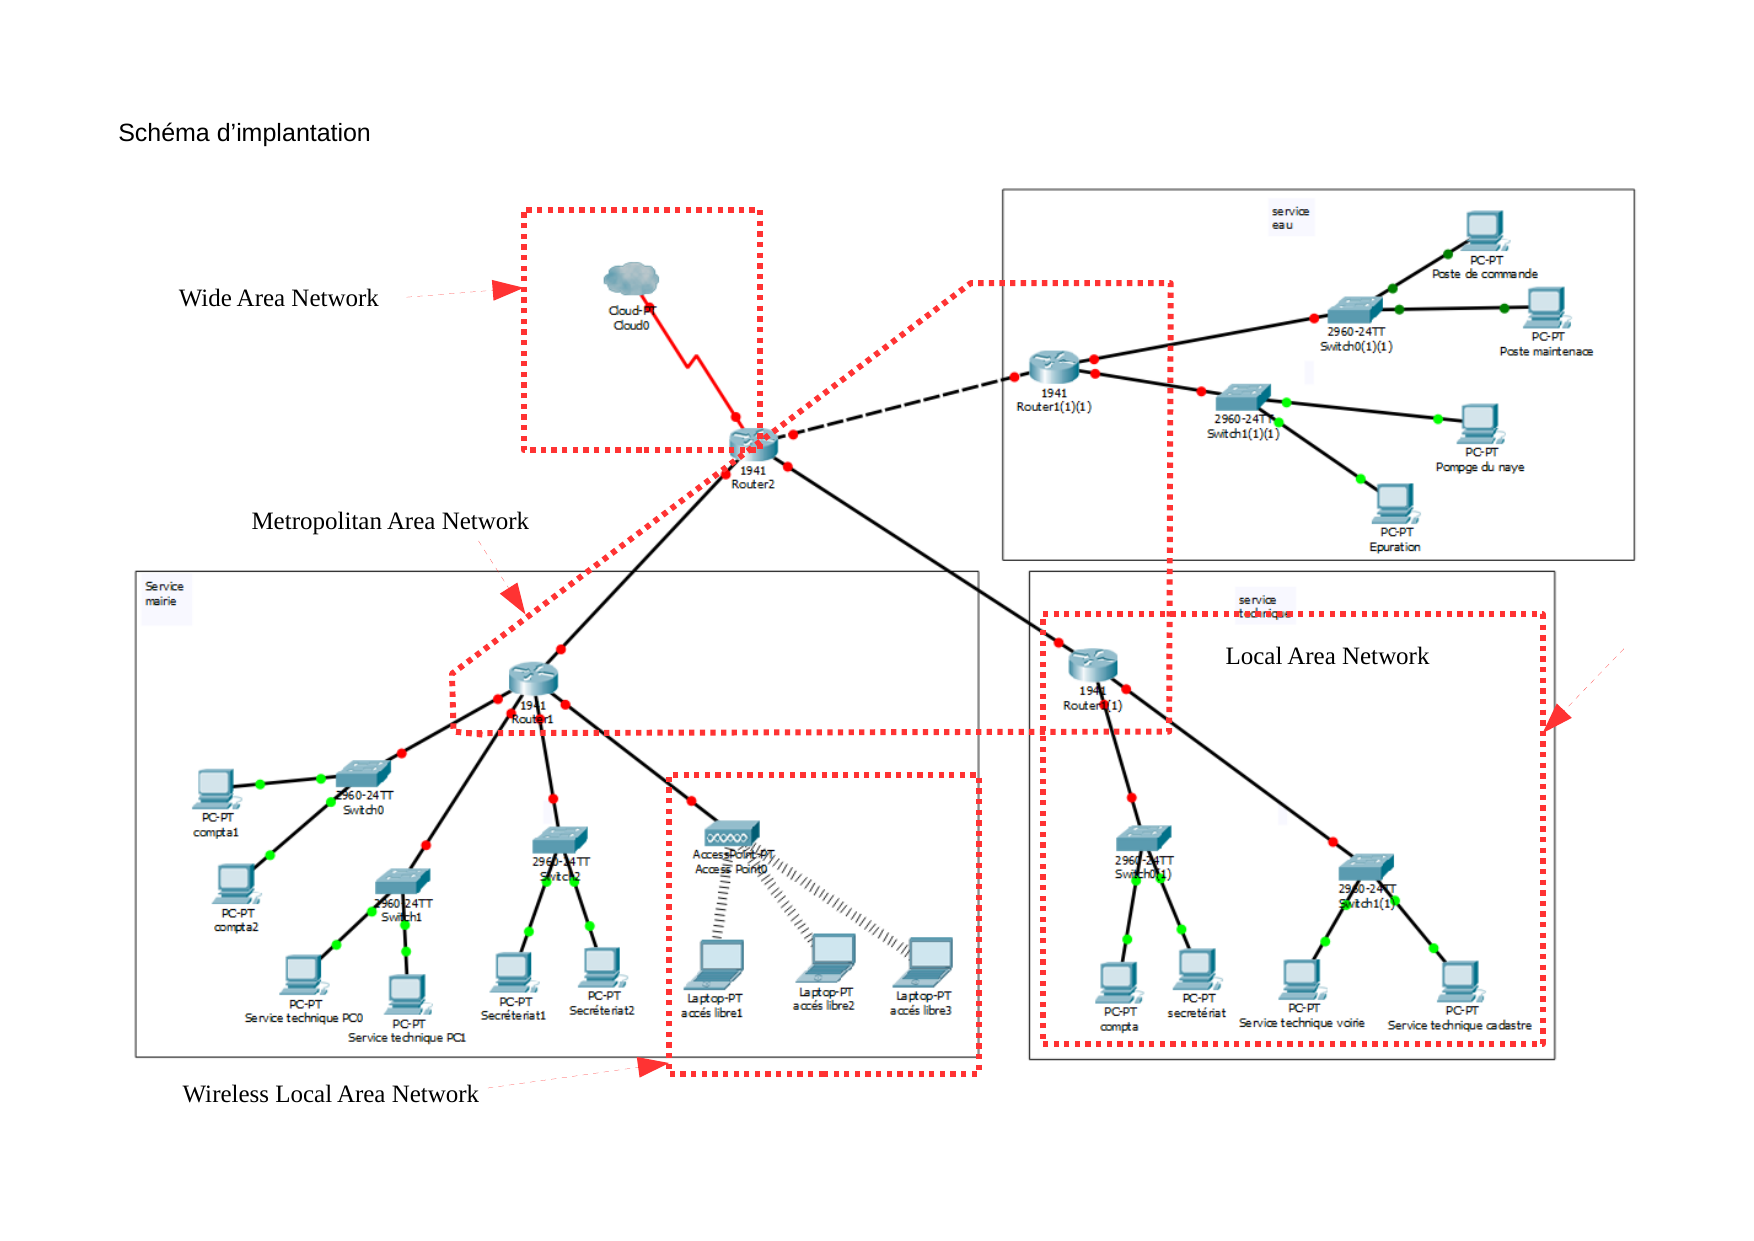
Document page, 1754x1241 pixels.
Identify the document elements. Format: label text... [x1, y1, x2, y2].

picture [127, 181, 1646, 1064]
text Schéma d’implantation [118, 118, 1636, 147]
